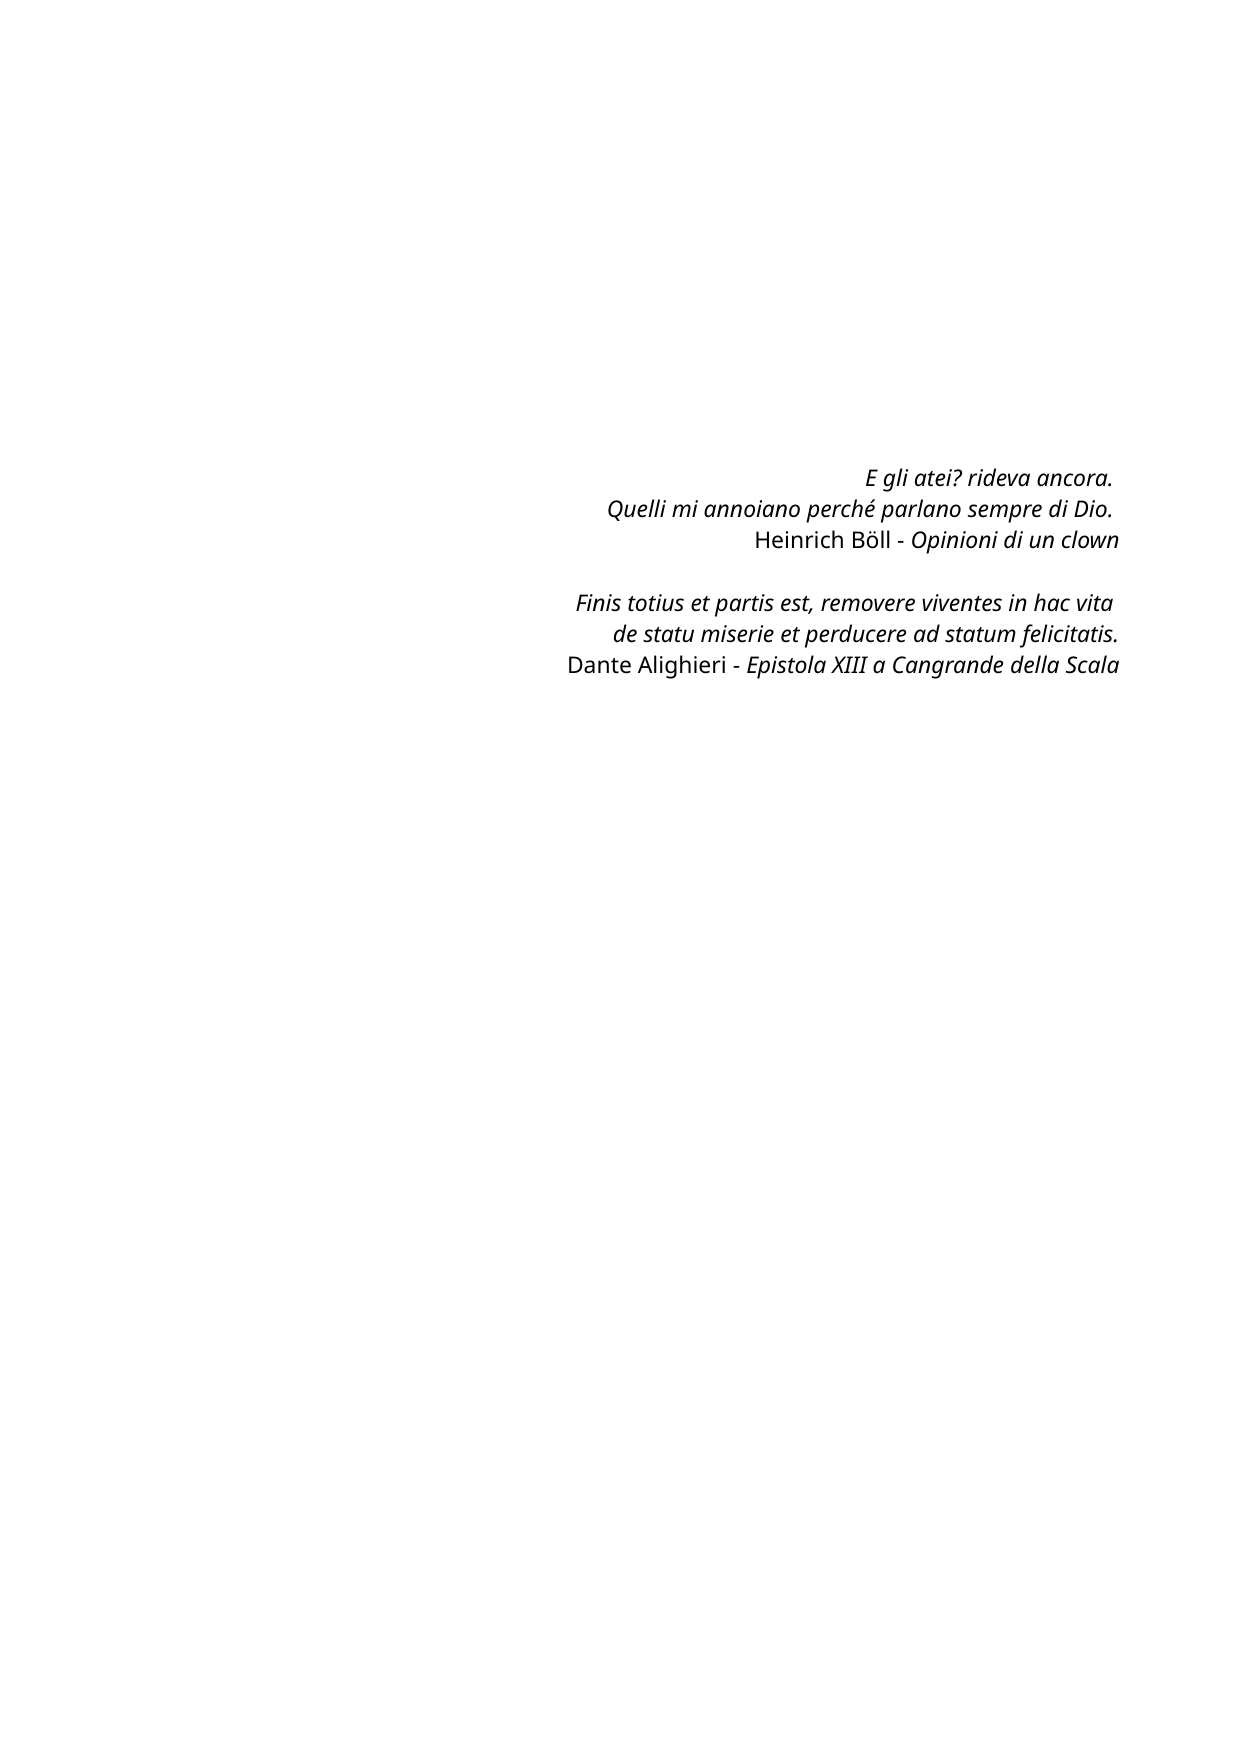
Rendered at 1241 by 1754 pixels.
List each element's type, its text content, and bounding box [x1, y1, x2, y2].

text Quelli mi annoiano perché parlano sempre di Dio. [118, 493, 1122, 524]
text E gli atei? rideva ancora. [118, 462, 1122, 493]
text Finis totius et partis est, removere viventes in hac vita [118, 587, 1122, 618]
text Heinrich Böll - Opinioni di un clown [118, 524, 1122, 556]
text de statu miserie et perducere ad statum felicitatis. Dante Alighieri - Epistola XIII a Cangrande della Scala [118, 618, 1122, 681]
